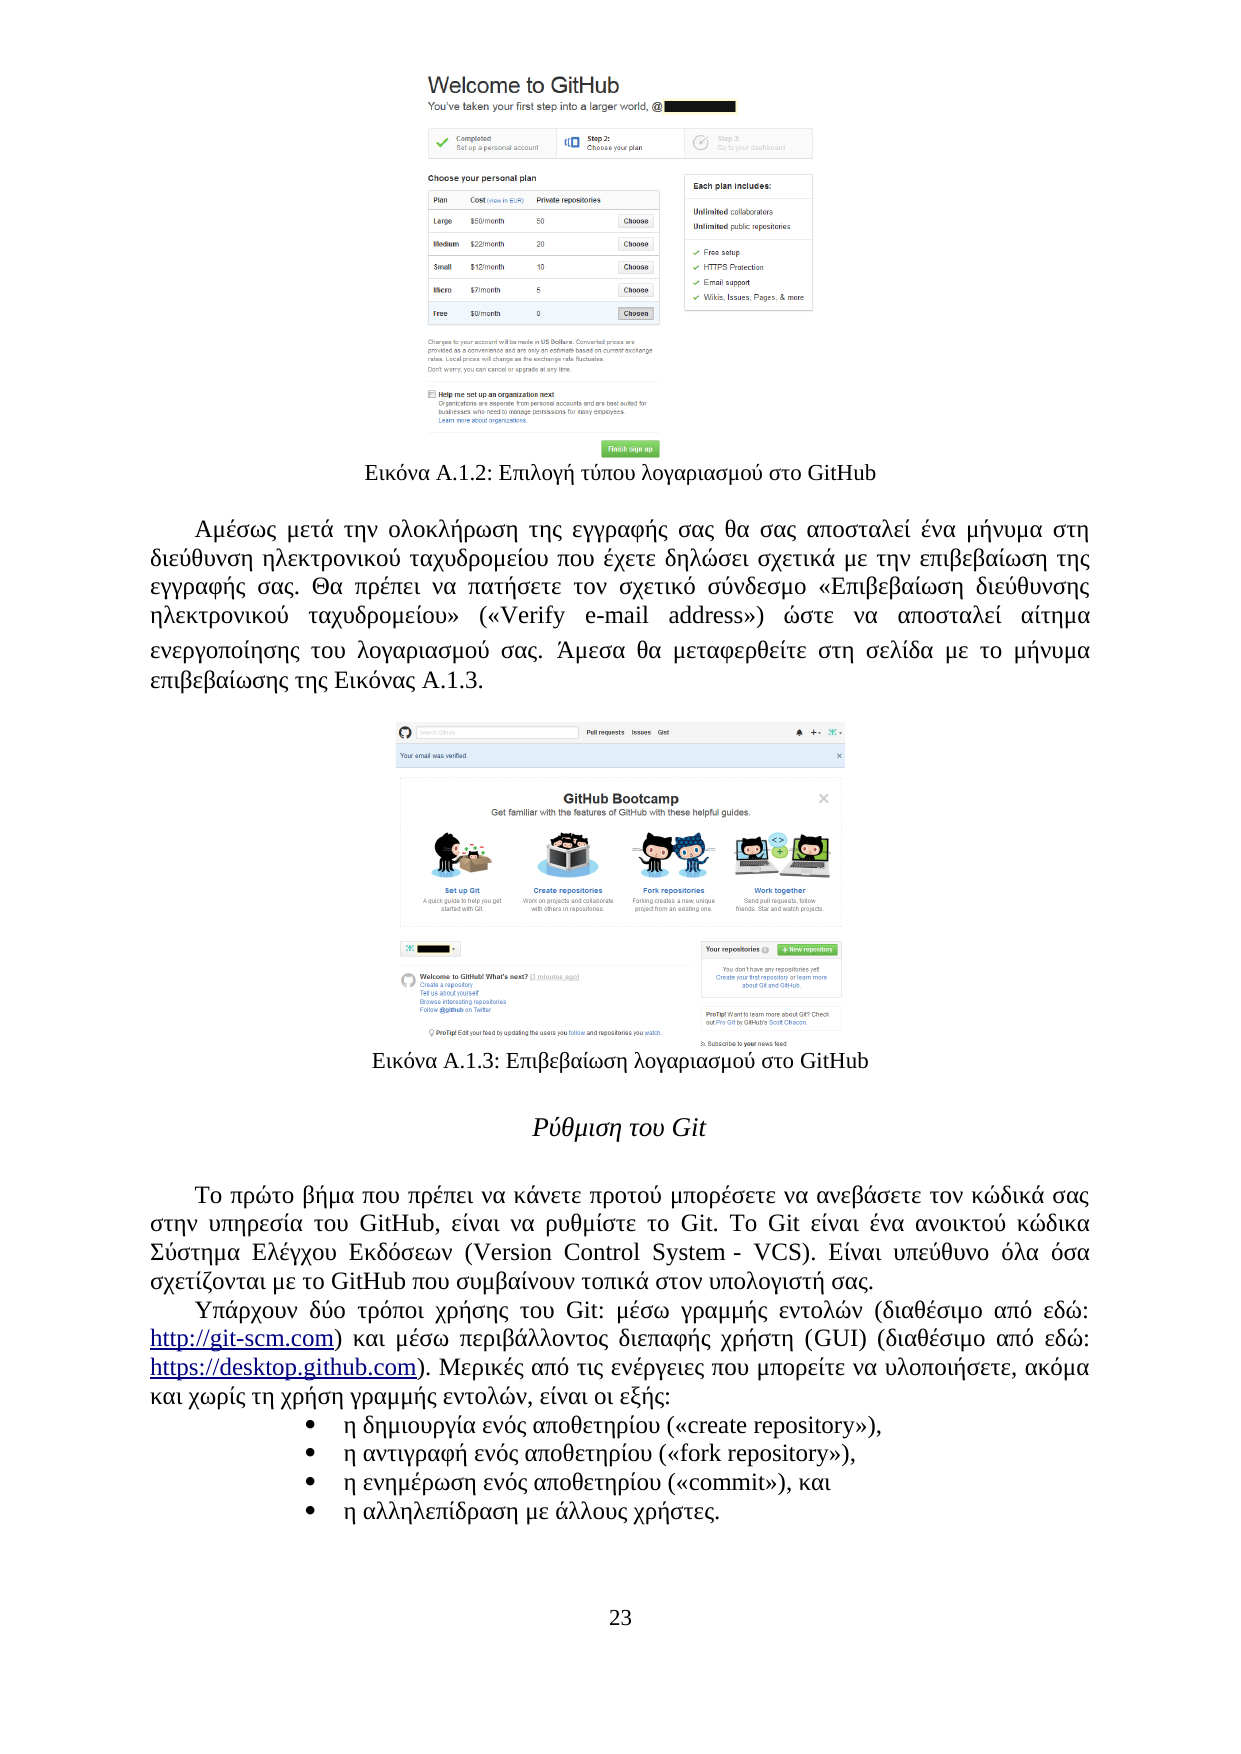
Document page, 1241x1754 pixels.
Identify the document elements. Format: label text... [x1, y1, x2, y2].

subtitle Ρύθμιση του Git [150, 1111, 1091, 1142]
list η ενημέρωση ενός αποθετηρίου («commit»), και [306, 1467, 1091, 1496]
text Εικόνα A.1.3: Επιβεβαίωση λογαριασμού στο GitHub [150, 1047, 1091, 1073]
text Το πρώτο βήμα που πρέπει να κάνετε προτού μπορέσετε να ανεβάσετε τον κώδικά σας στην υπηρεσία του GitHub, είναι να ρυθμίστε το Git. Το Git είναι ένα ανοικτού κώδικα Σύστημα Ελέγχου Εκδόσεων (Version Control System - VCS). Είναι υπεύθυνο όλα όσα σχετίζονται με το GitHub που συμβαίνουν τοπικά στον υπολογιστή σας. [150, 1180, 1091, 1295]
text Υπάρχουν δύο τρόποι χρήσης του Git: μέσω γραμμής εντολών (διαθέσιμο από εδώ: http://git-scm.com) και μέσω περιβάλλοντος διεπαφής χρήστη (GUI) (διαθέσιμο από εδώ: https://desktop.github.com). Μερικές από τις ενέργειες που μπορείτε να υλοποιήσετε, ακόμα και χωρίς τη χρήση γραμμής εντολών, είναι οι εξής: [150, 1295, 1091, 1410]
text Αμέσως μετά την ολοκλήρωση της εγγραφής σας θα σας αποσταλεί ένα μήνυμα στη διεύθυνση ηλεκτρονικού ταχυδρομείου που έχετε δηλώσει σχετικά με την επιβεβαίωση της εγγραφής σας. Θα πρέπει να πατήσετε τον σχετικό σύνδεσμο «Επιβεβαίωση διεύθυνσης ηλεκτρονικού ταχυδρομείου» («Verify e-mail address») ώστε να αποσταλεί αίτημα ενεργοποίησης του λογαριασμού σας. Άμεσα θα μεταφερθείτε στη σελίδα με το μήνυμα επιβεβαίωσης της Εικόνας A.1.3. [150, 514, 1091, 694]
list η αλληλεπίδραση με άλλους χρήστες. [306, 1496, 1091, 1525]
list η αντιγραφή ενός αποθετηρίου («fork repository»), [306, 1438, 1091, 1467]
list η δημιουργία ενός αποθετηρίου («create repository»), [306, 1410, 1091, 1438]
text Εικόνα A.1.2: Επιλογή τύπου λογαριασμού στο GitHub [150, 459, 1091, 485]
